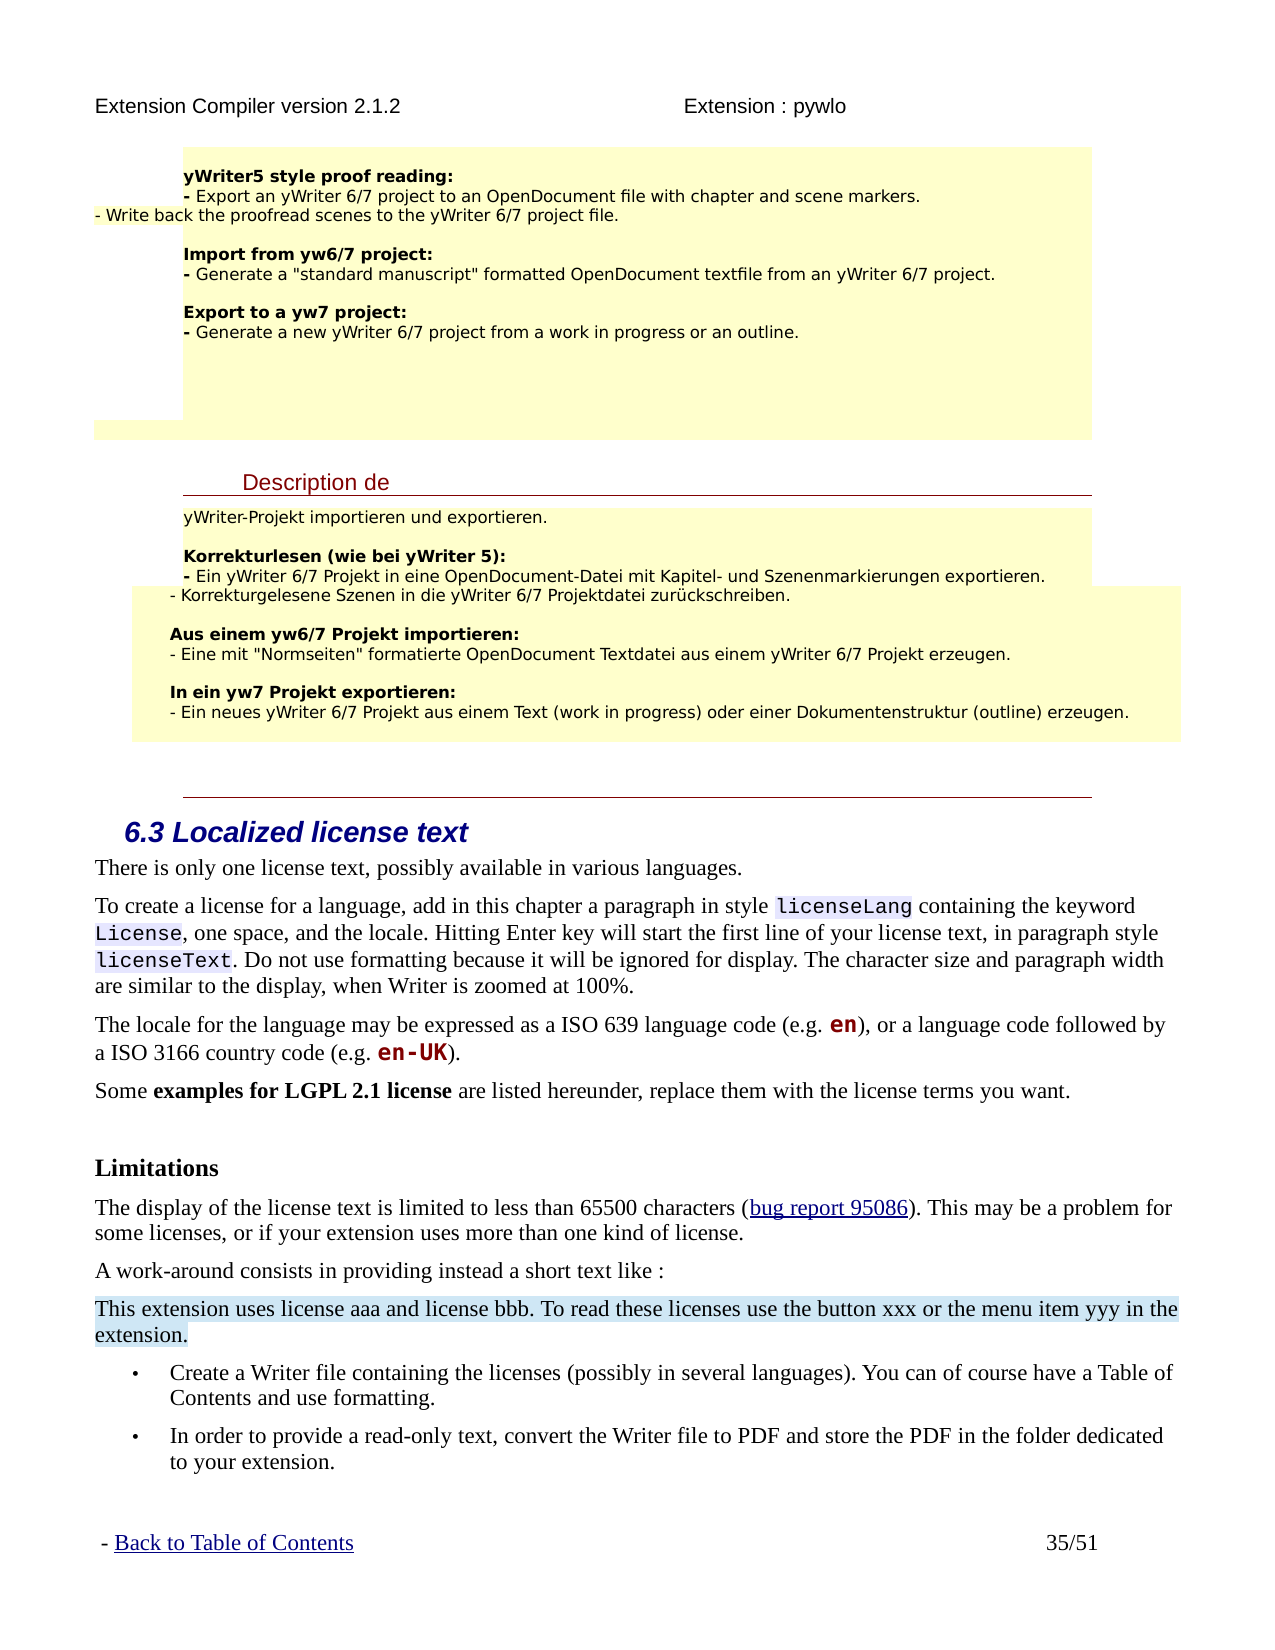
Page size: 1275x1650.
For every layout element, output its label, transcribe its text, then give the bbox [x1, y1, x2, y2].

text To create a license for a language, add in this chapter a paragraph in style licenseLang containing the keyword License, one space, and the locale. Hitting Enter key will start the first line of your license text, in paragraph style licenseText. Do not use formatting because it will be ignored for display. The character size and paragraph width are similar to the display, when Writer is zoomed at 100%. [94, 892, 1181, 999]
text This extension uses license aaa and license bbb. To read these licenses use the button xxx or the menu item yyy in the extension. [94, 1296, 1181, 1347]
text There is only one license text, possibly available in various languages. [94, 854, 1181, 880]
list - Write back the proofread scenes to the yWriter 6/7 project file. [94, 206, 1092, 225]
text Limitations [94, 1154, 1181, 1182]
subtitle Localized license text [124, 816, 1181, 848]
text - Ein yWriter 6/7 Projekt in eine OpenDocument-Datei mit Kapitel- und Szenenmarkierungen exportieren. [183, 566, 1092, 586]
list - Ein neues yWriter 6/7 Projekt aus einem Text (work in progress) oder einer Dokumentenstruktur (outline) erzeugen. [132, 703, 1181, 742]
list - Eine mit "Normseiten" formatierte OpenDocument Textdatei aus einem yWriter 6/7 Projekt erzeugen. In ein yw7 Projekt exportieren: [132, 644, 1181, 703]
list In order to provide a read-only text, convert the Writer file to PDF and store the PDF in the folder dedicated to your extension. [132, 1423, 1181, 1474]
text yWriter-Projekt importieren und exportieren. [183, 508, 1092, 527]
text - Generate a "standard manuscript" formatted OpenDocument textfile from an yWriter 6/7 project. [183, 264, 1092, 284]
text - Generate a new yWriter 6/7 project from a work in progress or an outline. [183, 323, 1092, 342]
text Import from yw6/7 project: [183, 245, 1092, 264]
text yWriter5 style proof reading: [183, 167, 1092, 186]
text A work-around consists in providing instead a short text like : [94, 1258, 1181, 1283]
list - Korrekturgelesene Szenen in die yWriter 6/7 Projektdatei zurückschreiben. Aus einem yw6/7 Projekt importieren: [132, 586, 1181, 644]
text Export to a yw7 project: [183, 303, 1092, 323]
text Some examples for LGPL 2.1 license are listed hereunder, replace them with the license terms you want. [94, 1078, 1181, 1103]
text The display of the license text is limited to less than 65500 characters (bug report 95086). This may be a problem for some licenses, or if your extension uses more than one kind of license. [94, 1194, 1181, 1246]
text The locale for the language may be expressed as a ISO 639 language code (e.g. en), or a language code followed by a ISO 3166 country code (e.g. en-UK). [94, 1011, 1181, 1065]
text Description de [183, 469, 1092, 495]
text - Export an yWriter 6/7 project to an OpenDocument file with chapter and scene markers. [183, 186, 1092, 206]
list Create a Writer file containing the licenses (possibly in several languages). You can of course have a Table of Contents and use formatting. [132, 1359, 1181, 1411]
text Korrekturlesen (wie bei yWriter 5): [183, 547, 1092, 566]
